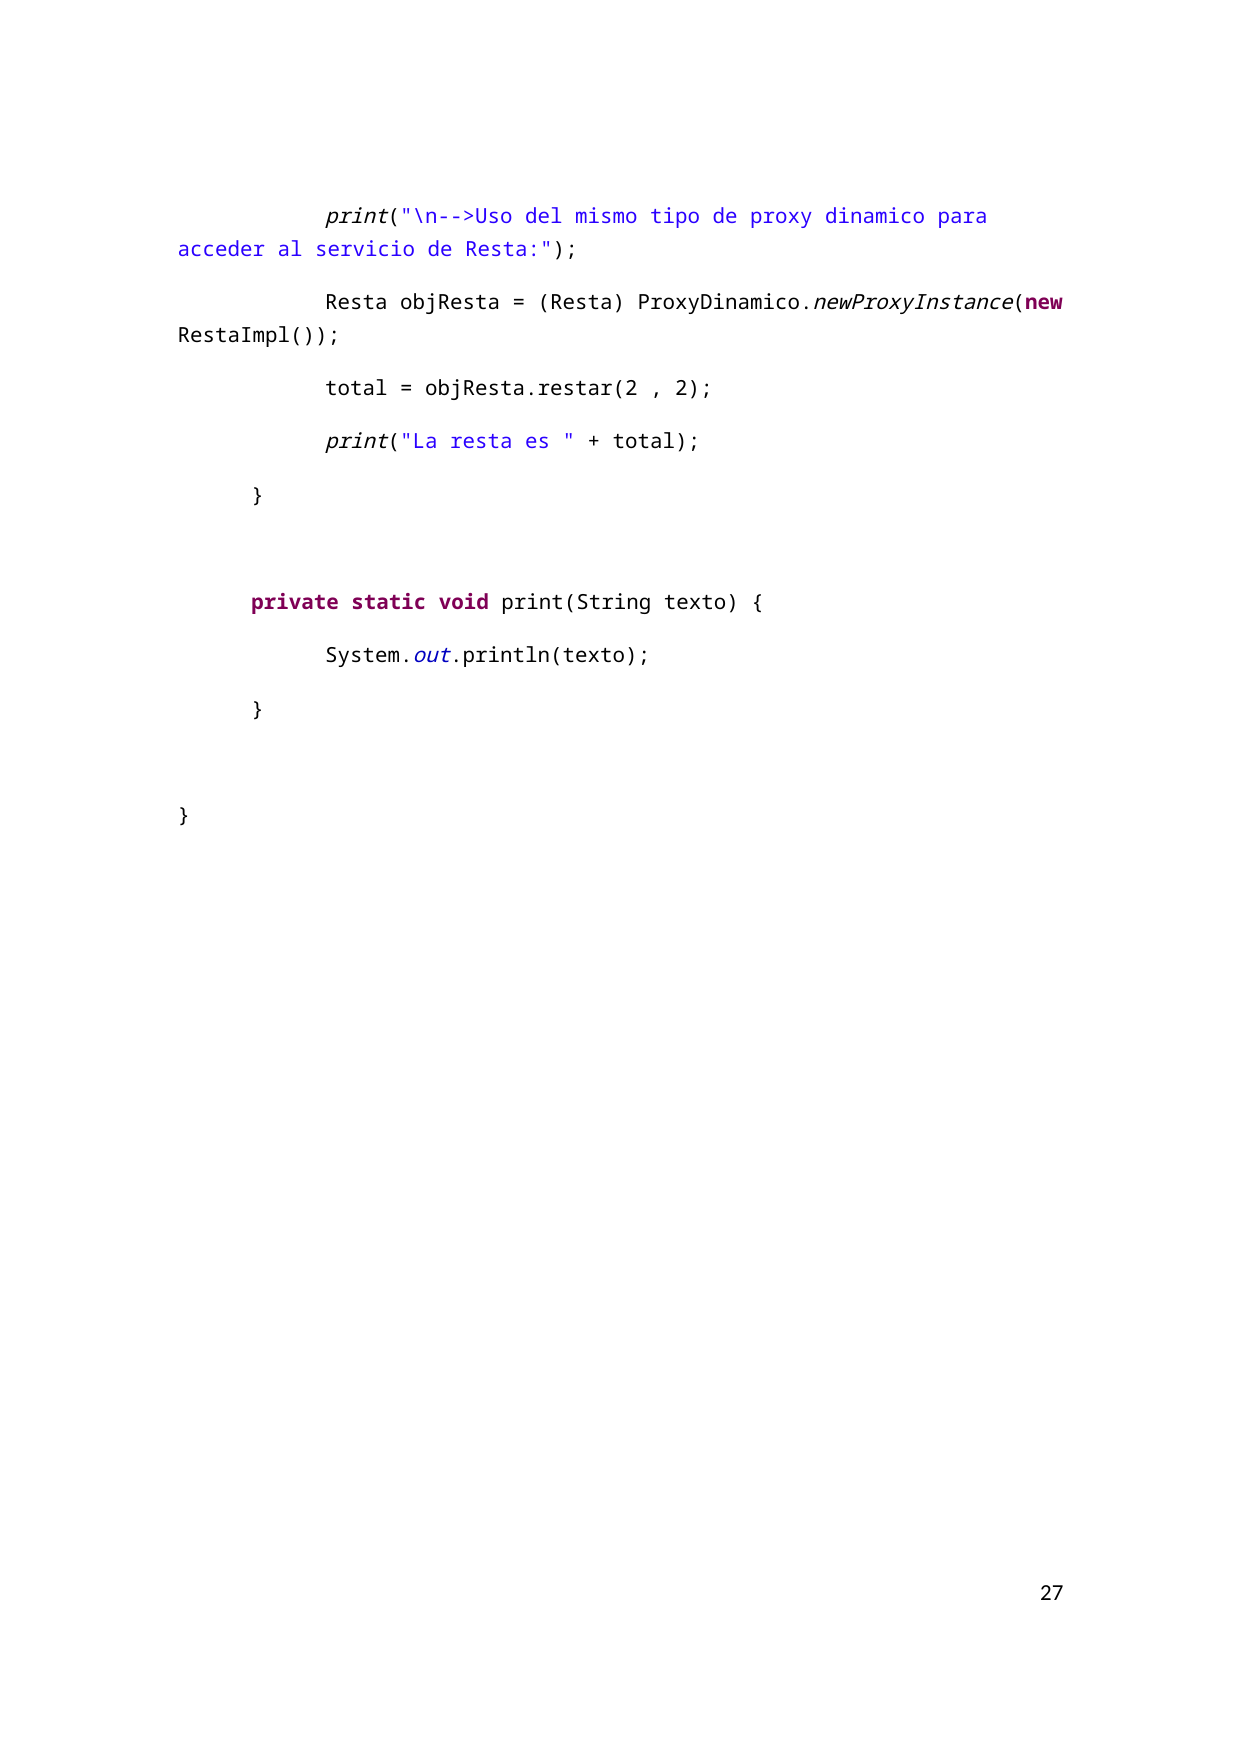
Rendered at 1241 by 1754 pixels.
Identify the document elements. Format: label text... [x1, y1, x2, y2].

text total = objResta.restar(2 , 2); [177, 373, 1063, 402]
text private static void print(String texto) { [177, 587, 1063, 615]
text print("La resta es " + total); [177, 427, 1063, 455]
text } [177, 480, 1063, 508]
text print("\n-->Uso del mismo tipo de proxy dinamico para acceder al servicio de Resta:"); [177, 201, 1063, 262]
text System.out.println(texto); [177, 640, 1063, 669]
text Resta objResta = (Resta) ProxyDinamico.newProxyInstance(new RestaImpl()); [177, 287, 1063, 348]
text } [177, 801, 1063, 829]
text } [177, 694, 1063, 722]
